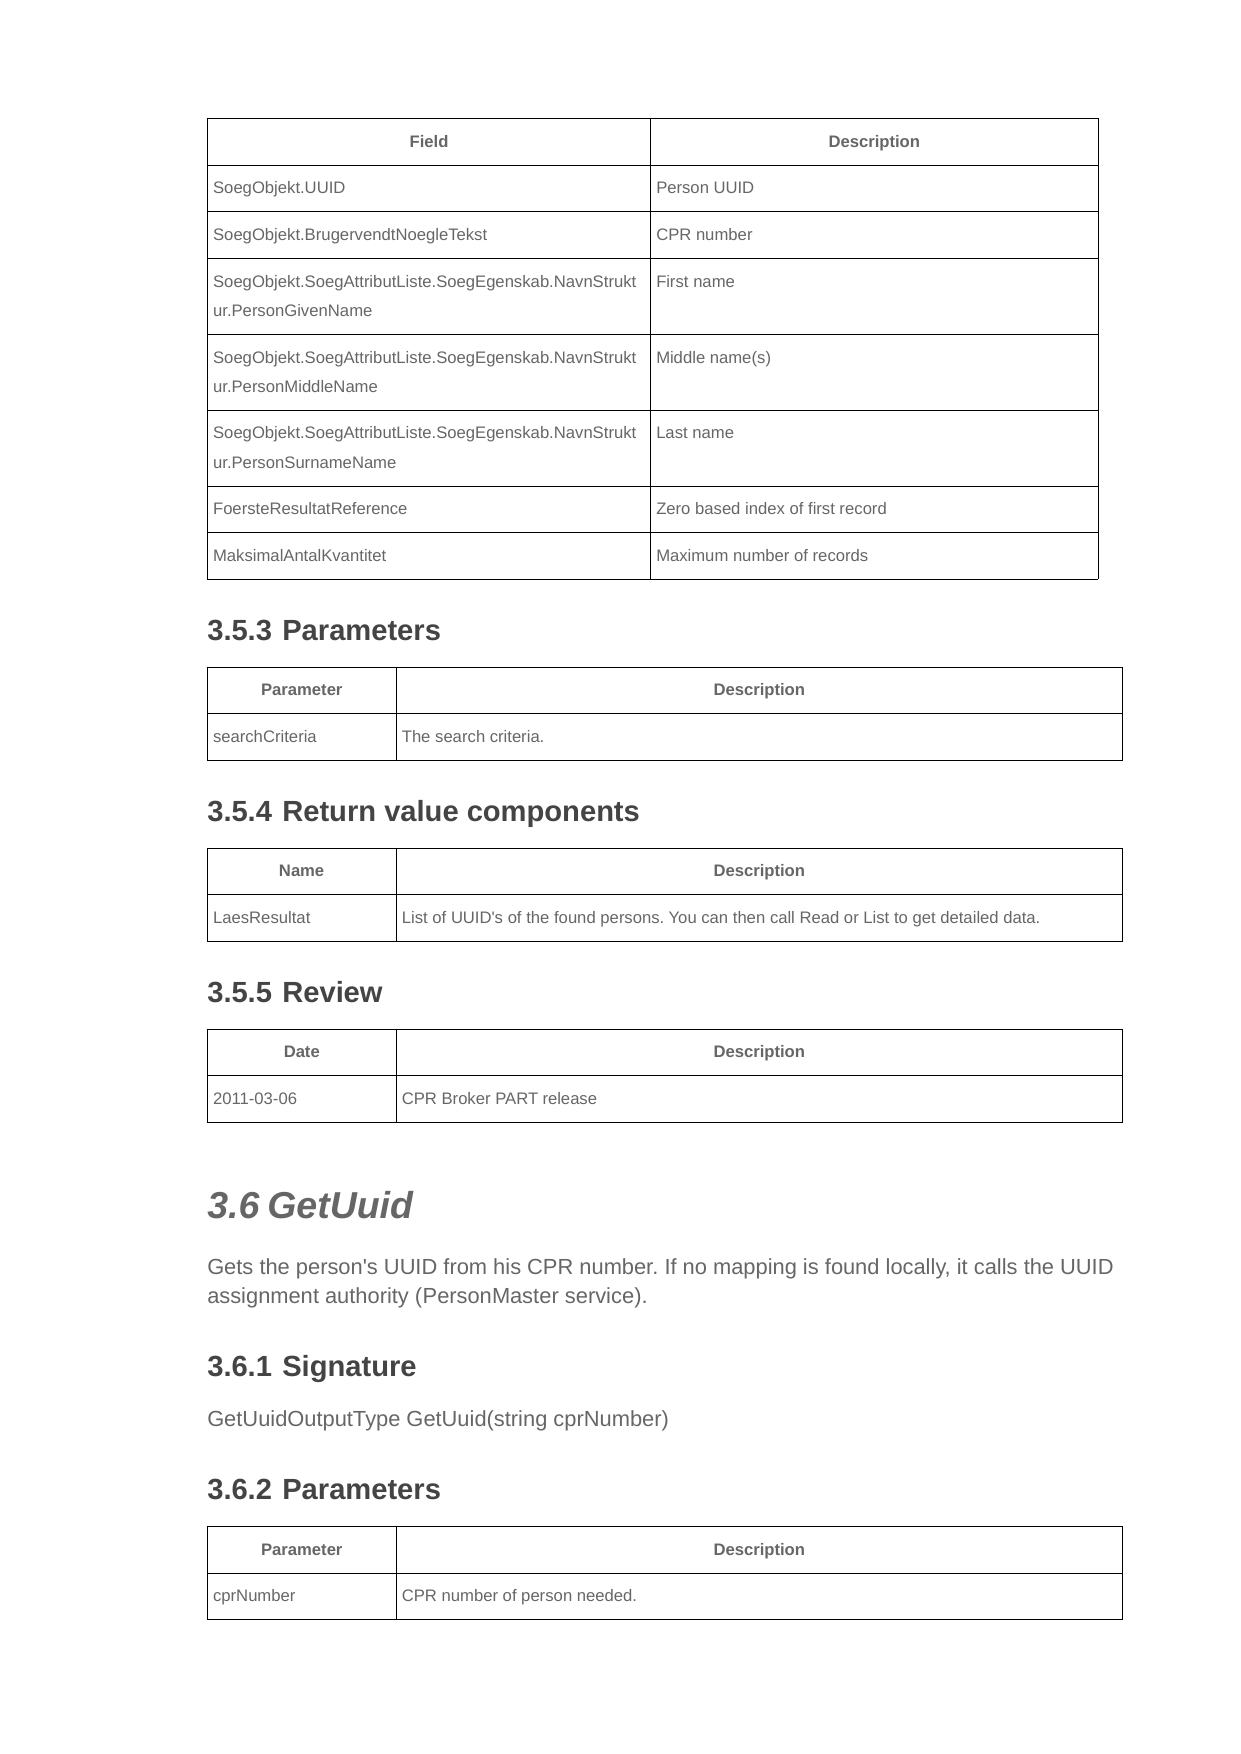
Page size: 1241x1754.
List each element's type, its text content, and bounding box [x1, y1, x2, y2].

table_header Parameter [208, 668, 396, 713]
table_header Name [208, 849, 396, 894]
table_header Description [397, 1527, 1122, 1573]
table_header Description [397, 668, 1122, 713]
subtitle Parameters [207, 1453, 1122, 1511]
table_cell LaesResultat [208, 895, 396, 941]
subtitle Review [207, 956, 1122, 1014]
table_cell SoegObjekt.SoegAttributListe.SoegEgenskab.NavnStruktur.PersonSurnameName [208, 411, 650, 486]
table_cell Last name [651, 411, 1098, 486]
table_cell searchCriteria [208, 714, 396, 760]
table_cell cprNumber [208, 1574, 396, 1619]
table_cell 2011-03-06 [208, 1076, 396, 1122]
text Gets the person's UUID from his CPR number. If no mapping is found locally, it calls the UUID assignment authority (PersonMaster service). [207, 1251, 1122, 1309]
table_header Description [651, 119, 1098, 165]
subtitle Parameters [207, 594, 1122, 652]
subtitle Signature [207, 1330, 1122, 1388]
table_cell SoegObjekt.SoegAttributListe.SoegEgenskab.NavnStruktur.PersonGivenName [208, 259, 650, 334]
table_cell CPR Broker PART release [397, 1076, 1122, 1122]
table_header Description [397, 849, 1122, 894]
table_cell CPR number [651, 212, 1098, 258]
table_cell Zero based index of first record [651, 487, 1098, 532]
table_cell First name [651, 259, 1098, 334]
table_header Parameter [208, 1527, 396, 1573]
table_header Description [397, 1030, 1122, 1075]
table_cell List of UUID's of the found persons. You can then call Read or List to get detailed data. [397, 895, 1122, 941]
subtitle GetUuid [207, 1172, 1122, 1230]
table_header Field [208, 119, 650, 165]
table_cell MaksimalAntalKvantitet [208, 533, 650, 579]
table_cell SoegObjekt.UUID [208, 166, 650, 211]
table_cell Middle name(s) [651, 335, 1098, 410]
table_cell FoersteResultatReference [208, 487, 650, 532]
table_cell CPR number of person needed. [397, 1574, 1122, 1619]
table_cell SoegObjekt.BrugervendtNoegleTekst [208, 212, 650, 258]
table_cell Person UUID [651, 166, 1098, 211]
text GetUuidOutputType GetUuid(string cprNumber) [207, 1403, 1122, 1432]
table_cell SoegObjekt.SoegAttributListe.SoegEgenskab.NavnStruktur.PersonMiddleName [208, 335, 650, 410]
table_cell The search criteria. [397, 714, 1122, 760]
table_header Date [208, 1030, 396, 1075]
subtitle Return value components [207, 774, 1122, 833]
table_cell Maximum number of records [651, 533, 1098, 579]
